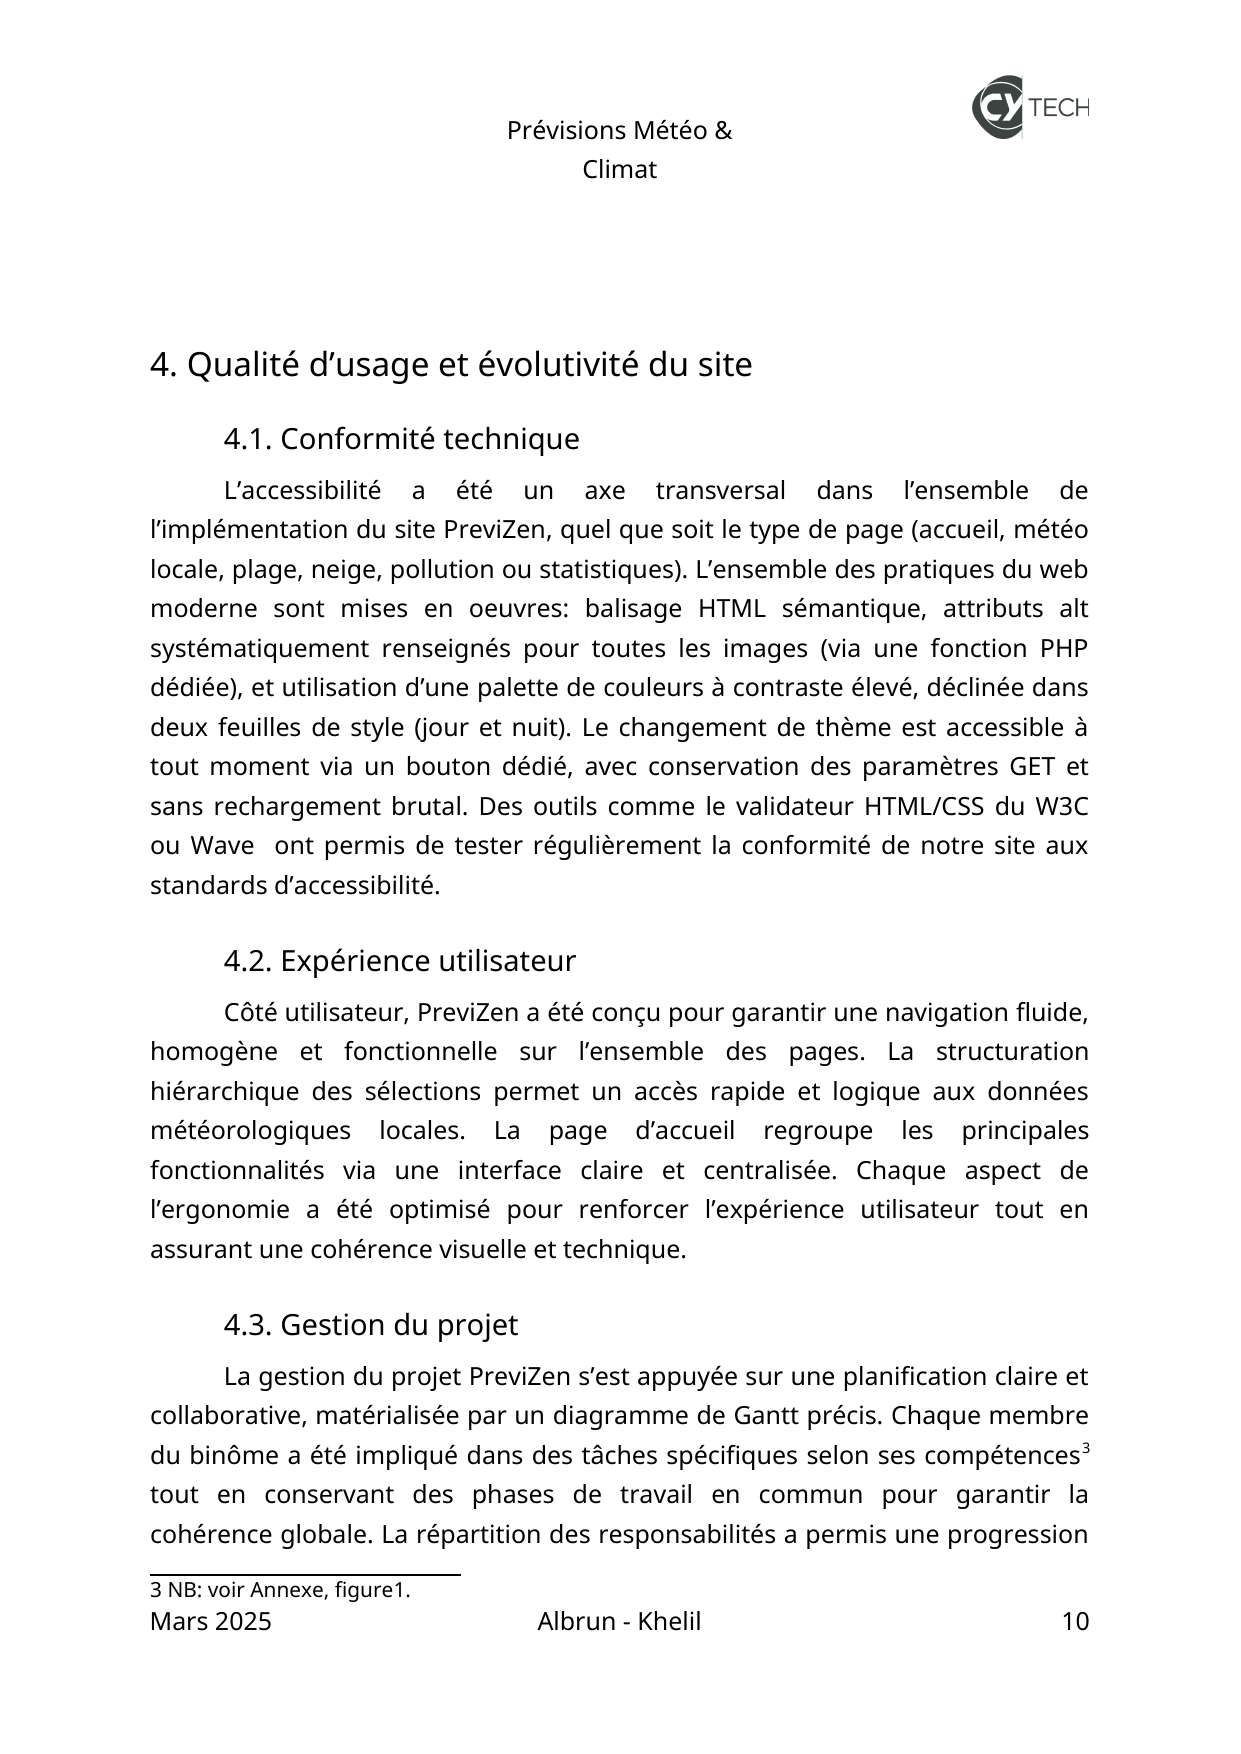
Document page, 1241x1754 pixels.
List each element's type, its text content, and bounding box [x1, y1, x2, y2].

text L’accessibilité a été un axe transversal dans l’ensemble de l’implémentation du site PreviZen, quel que soit le type de page (accueil, météo locale, plage, neige, pollution ou statistiques). L’ensemble des pratiques du web moderne sont mises en oeuvres: balisage HTML sémantique, attributs alt systématiquement renseignés pour toutes les images (via une fonction PHP dédiée), et utilisation d’une palette de couleurs à contraste élevé, déclinée dans deux feuilles de style (jour et nuit). Le changement de thème est accessible à tout moment via un bouton dédié, avec conservation des paramètres GET et sans rechargement brutal. Des outils comme le validateur HTML/CSS du W3C ou Wave ont permis de tester régulièrement la conformité de notre site aux standards d’accessibilité. [150, 473, 1090, 901]
subtitle 4. Qualité d’usage et évolutivité du site [150, 341, 1090, 386]
picture [970, 75, 1089, 139]
subtitle 4.3. Gestion du projet [150, 1304, 1090, 1344]
text Côté utilisateur, PreviZen a été conçu pour garantir une navigation fluide, homogène et fonctionnelle sur l’ensemble des pages. La structuration hiérarchique des sélections permet un accès rapide et logique aux données météorologiques locales. La page d’accueil regroupe les principales fonctionnalités via une interface claire et centralisée. Chaque aspect de l’ergonomie a été optimisé pour renforcer l’expérience utilisateur tout en assurant une cohérence visuelle et technique. [150, 994, 1090, 1265]
text NB: voir Annexe, figure1. [150, 1576, 1090, 1604]
subtitle 4.2. Expérience utilisateur [150, 940, 1090, 980]
text La gestion du projet PreviZen s’est appuyée sur une planification claire et collaborative, matérialisée par un diagramme de Gantt précis. Chaque membre du binôme a été impliqué dans des tâches spécifiques selon ses compétences tout en conservant des phases de travail en commun pour garantir la cohérence globale. La répartition des responsabilités a permis une progression [150, 1358, 1090, 1550]
subtitle 4.1. Conformité technique [150, 418, 1090, 458]
